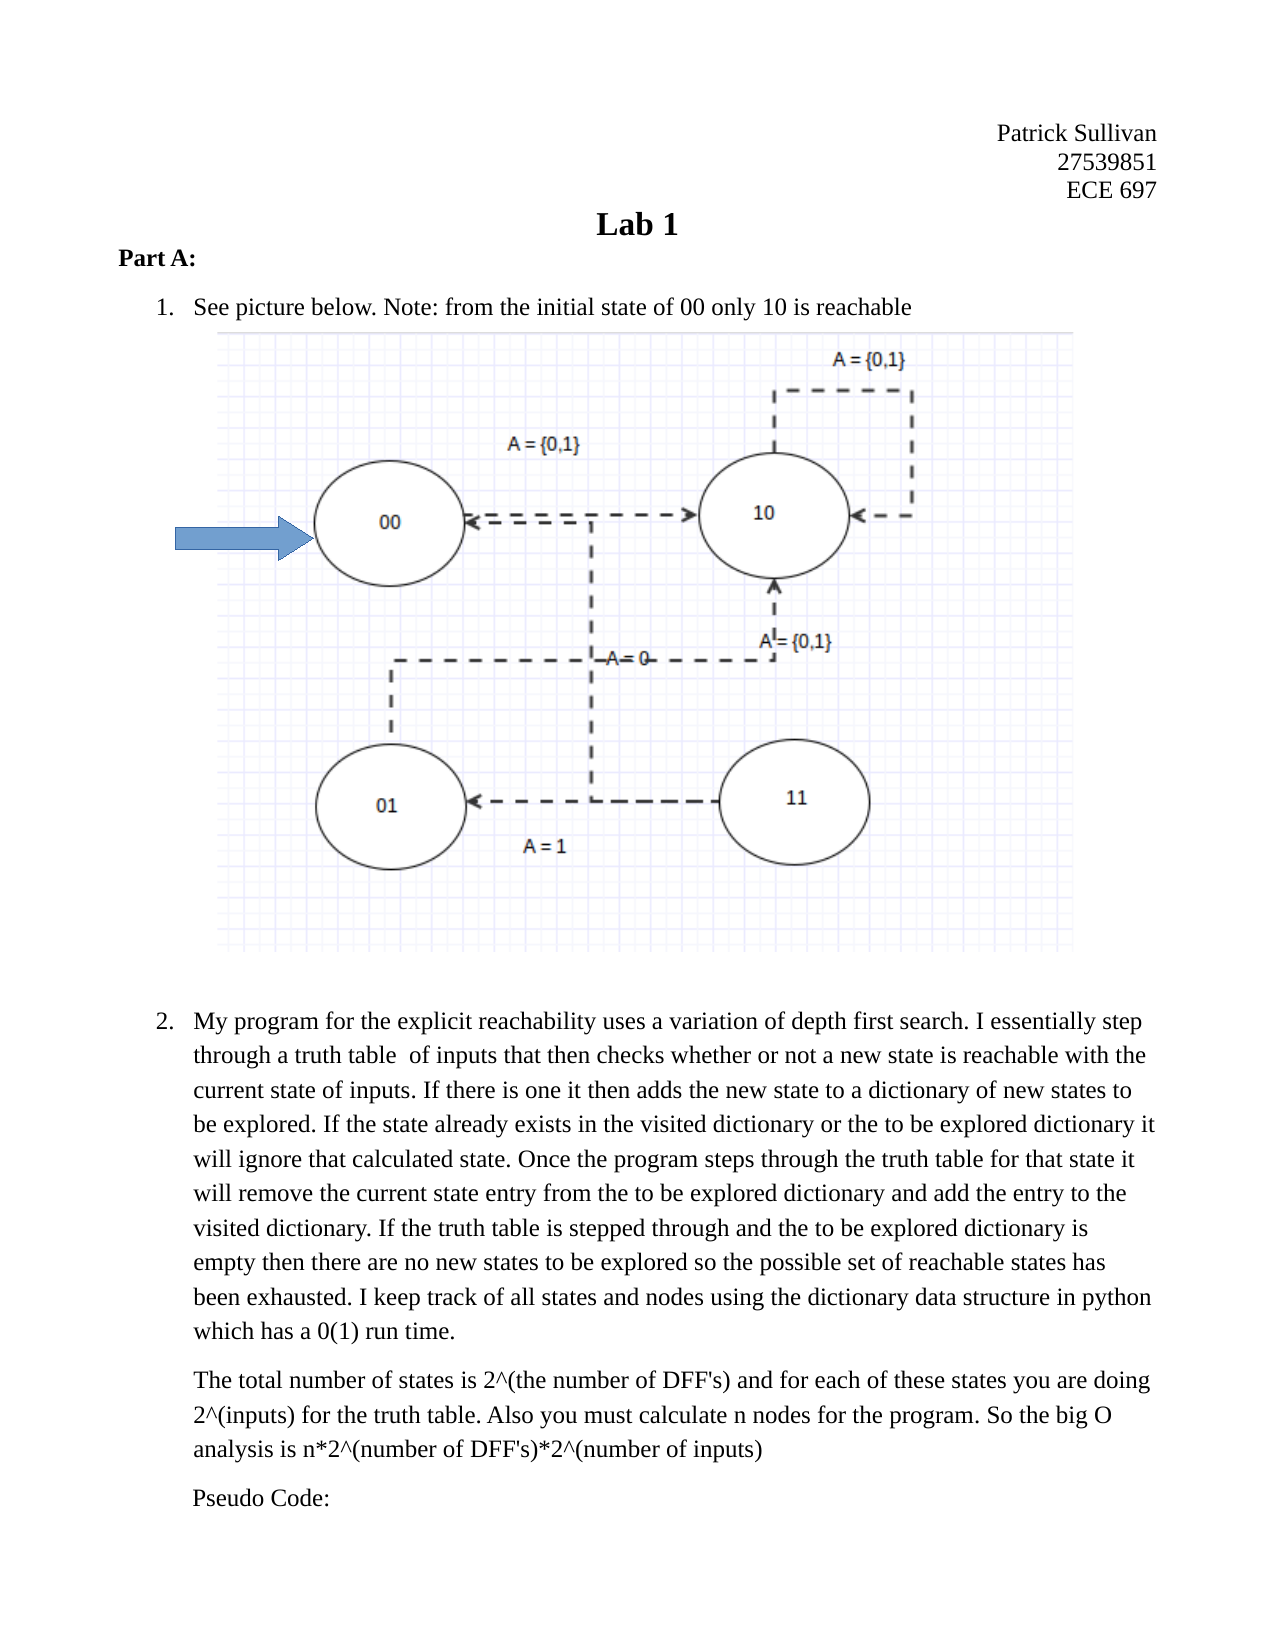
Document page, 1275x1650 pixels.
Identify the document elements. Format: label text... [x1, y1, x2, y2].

text ECE 697 [118, 176, 1157, 204]
text Lab 1 [118, 204, 1157, 243]
text Part A: [118, 243, 1157, 271]
list See picture below. Note: from the initial state of 00 only 10 is reachable [156, 292, 1157, 321]
list The total number of states is 2^(the number of DFF's) and for each of these states you are doing 2^(inputs) for the truth table. Also you must calculate n nodes for the program. So the big O analysis is n*2^(number of DFF's)*2^(number of inputs) [156, 1365, 1157, 1463]
picture [217, 332, 1074, 952]
text Pseudo Code: [118, 1483, 1157, 1512]
list My program for the explicit reachability uses a variation of depth first search. I essentially step through a truth table of inputs that then checks whether or not a new state is reachable with the current state of inputs. If there is one it then adds the new state to a dictionary of new states to be explored. If the state already exists in the visited dictionary or the to be explored dictionary it will ignore that calculated state. Once the program steps through the truth table for that state it will remove the current state entry from the to be explored dictionary and add the entry to the visited dictionary. If the truth table is stepped through and the to be explored dictionary is empty then there are no new states to be explored so the possible set of reachable states has been exhausted. I keep track of all states and nodes using the dictionary data structure in python which has a 0(1) run time. [156, 1006, 1157, 1345]
text Patrick Sullivan [118, 118, 1157, 147]
text 27539851 [118, 147, 1157, 176]
